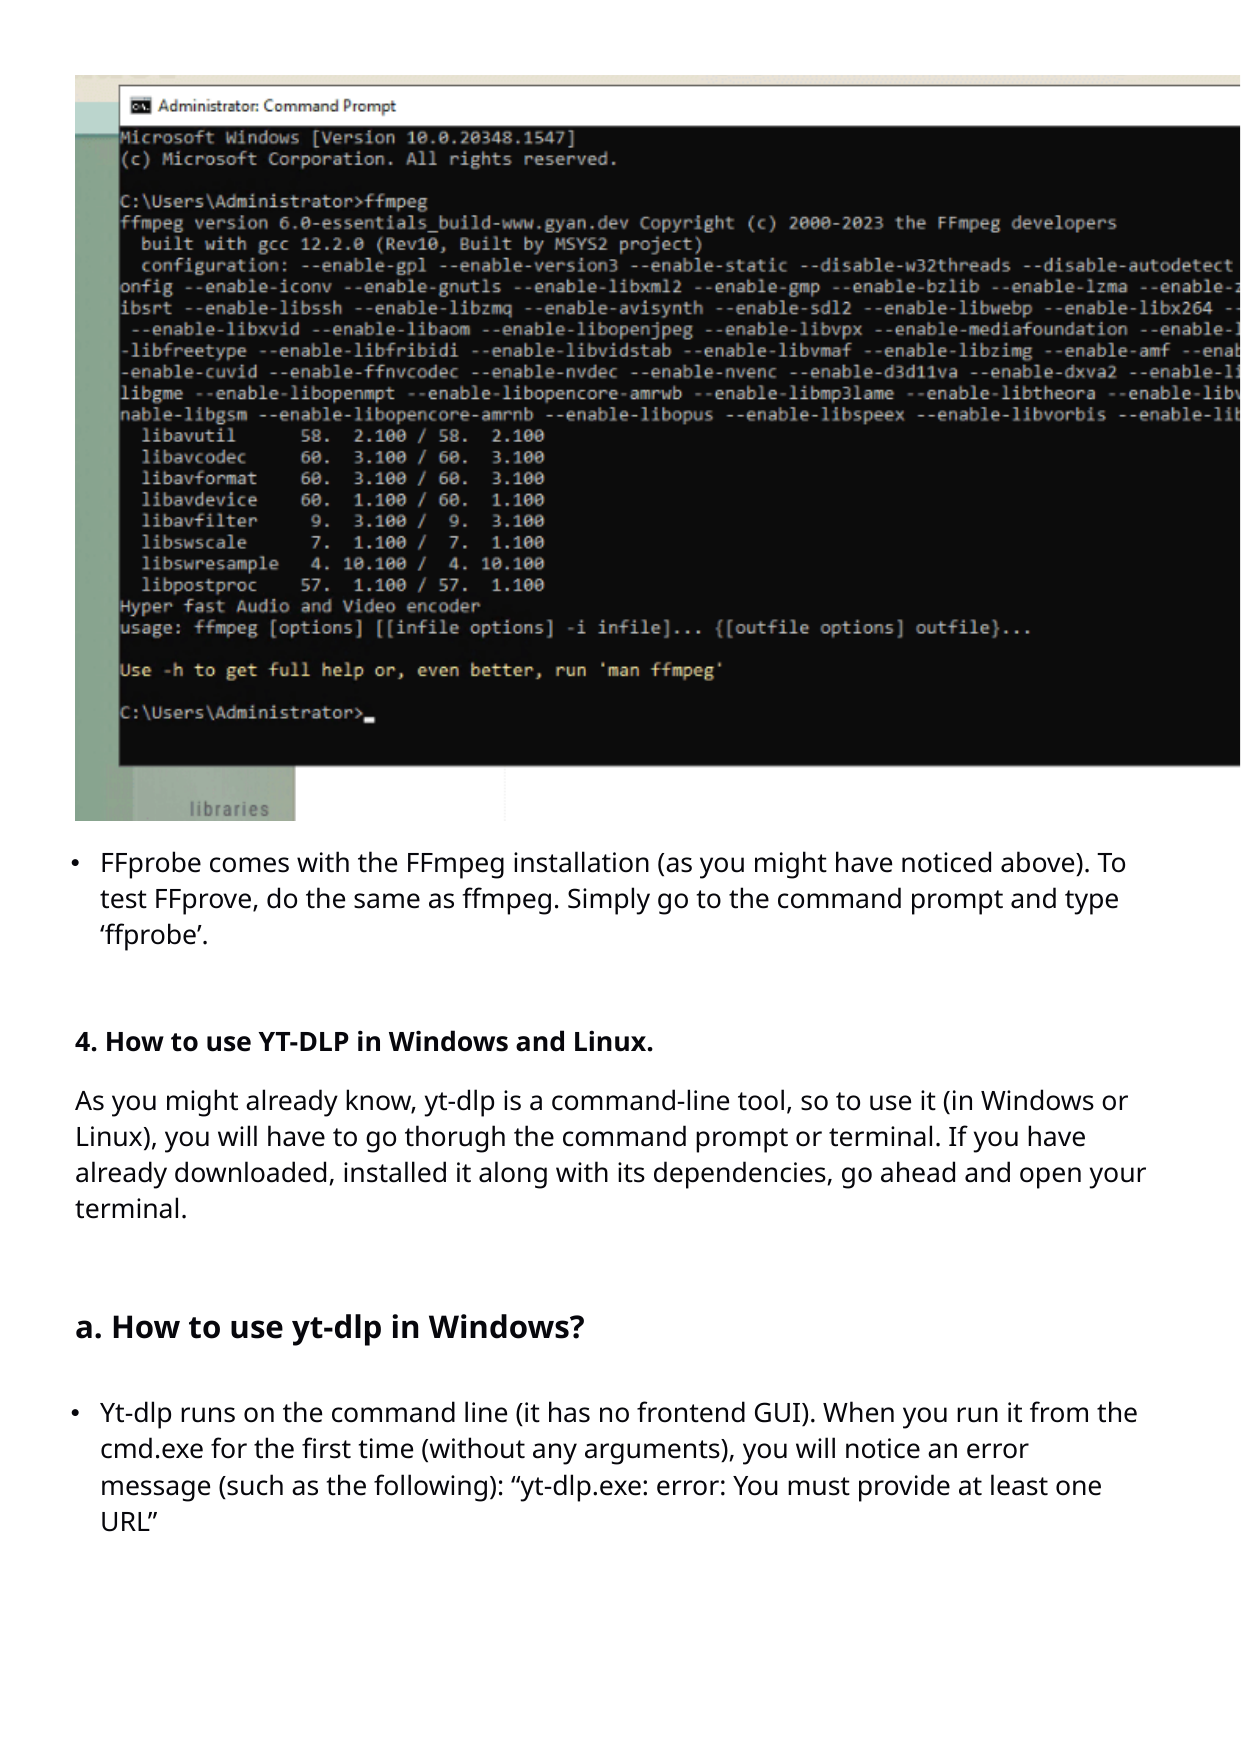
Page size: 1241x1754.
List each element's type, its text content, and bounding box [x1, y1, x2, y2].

list Yt-dlp runs on the command line (it has no frontend GUI). When you run it from the cmd.exe for the first time (without any arguments), you will notice an error message (such as the following): “yt-dlp.exe: error: You must provide at least one URL” [75, 1394, 1140, 1539]
picture [75, 75, 1241, 821]
text As you might already know, yt-dlp is a command-line tool, so to use it (in Windows or Linux), you will have to go thorugh the command prompt or terminal. If you have already downloaded, installed it along with its dependencies, go ahead and open your terminal. [75, 1082, 1165, 1227]
subtitle a. How to use yt-dlp in Windows? [75, 1305, 1165, 1347]
subtitle 4. How to use YT-DLP in Windows and Linux. [75, 1022, 1165, 1059]
list FFprobe comes with the FFmpeg installation (as you might have noticed above). To test FFprove, do the same as ffmpeg. Simply go to the command prompt and type ‘ffprobe’. [75, 844, 1140, 952]
